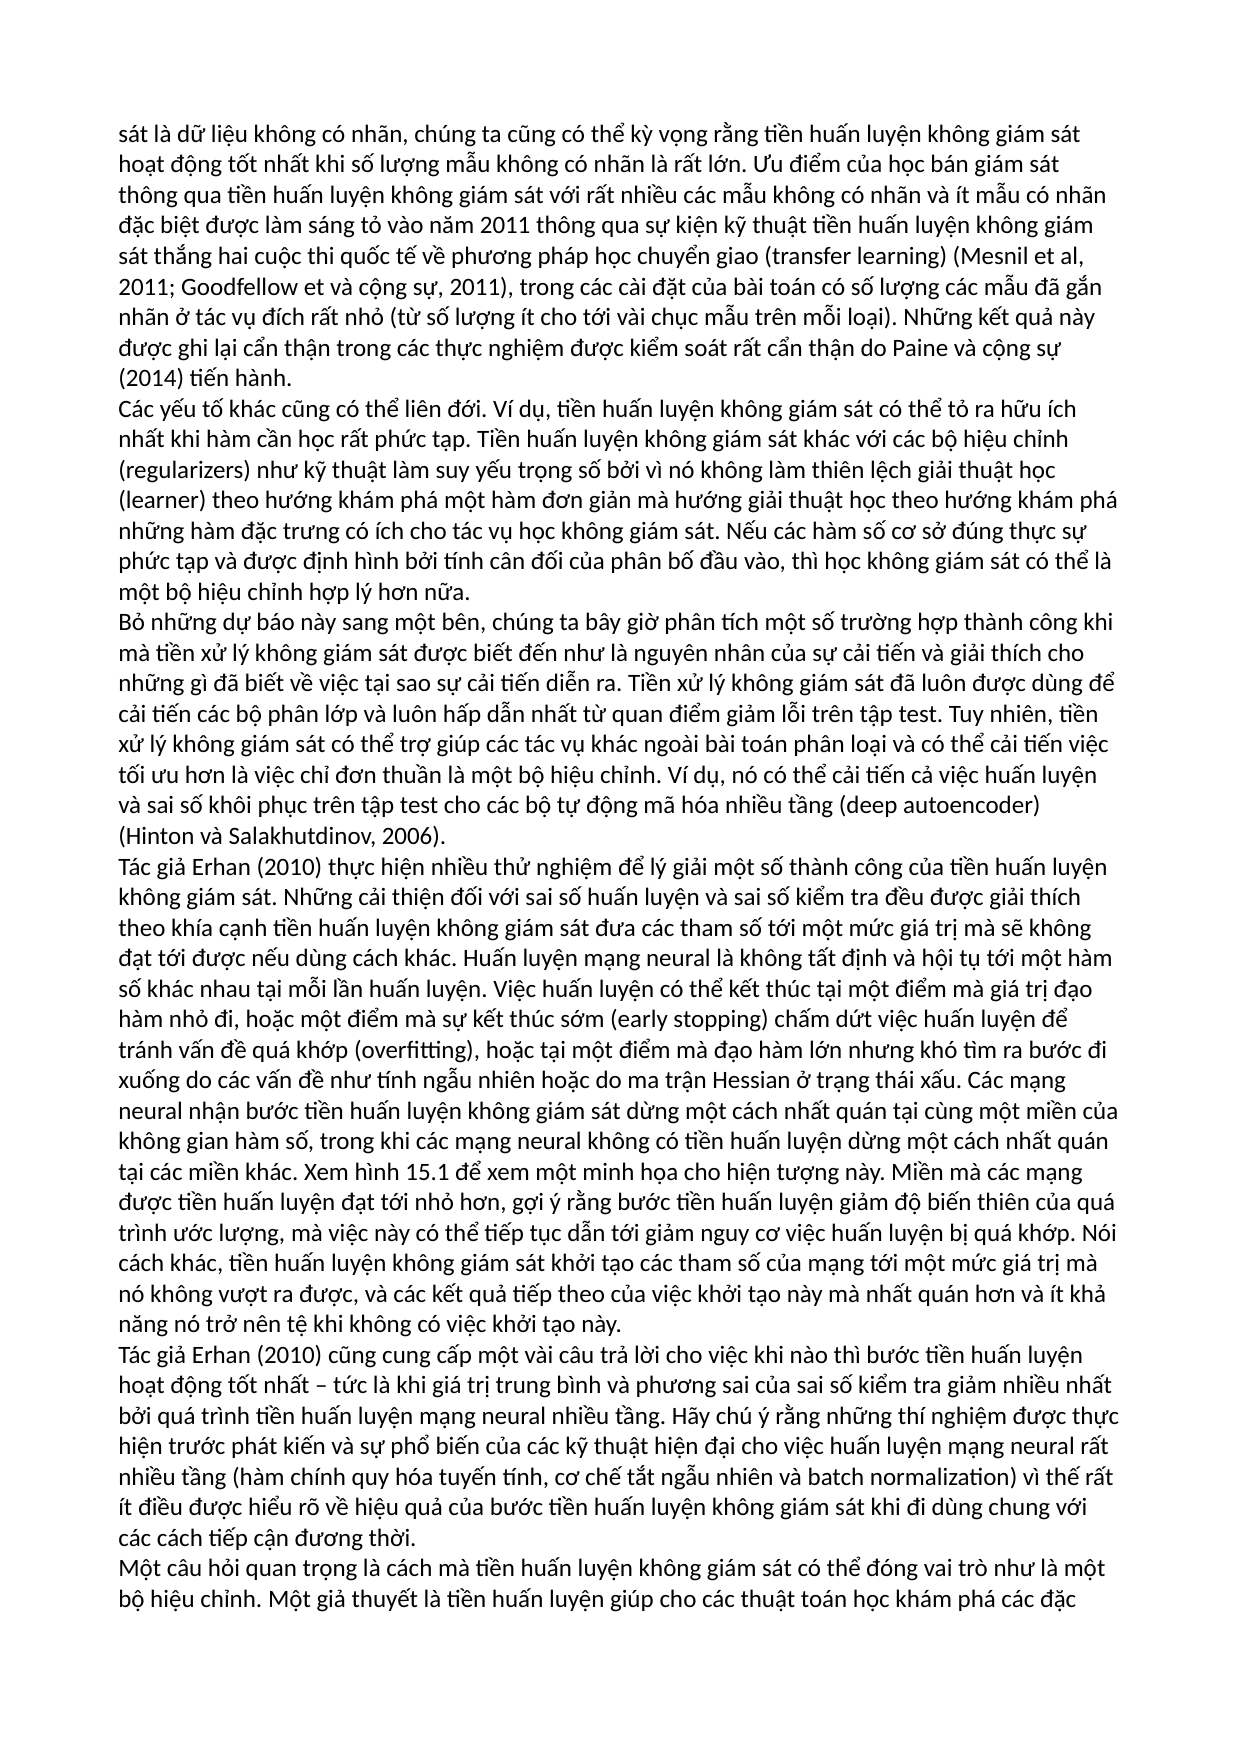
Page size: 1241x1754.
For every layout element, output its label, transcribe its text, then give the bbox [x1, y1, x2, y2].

text sát là dữ liệu không có nhãn, chúng ta cũng có thể kỳ vọng rằng tiền huấn luyện không giám sát hoạt động tốt nhất khi số lượng mẫu không có nhãn là rất lớn. Ưu điểm của học bán giám sát thông qua tiền huấn luyện không giám sát với rất nhiều các mẫu không có nhãn và ít mẫu có nhãn đặc biệt được làm sáng tỏ vào năm 2011 thông qua sự kiện kỹ thuật tiền huấn luyện không giám sát thắng hai cuộc thi quốc tế về phương pháp học chuyển giao (transfer learning) (Mesnil et al, 2011; Goodfellow et và cộng sự, 2011), trong các cài đặt của bài toán có số lượng các mẫu đã gắn nhãn ở tác vụ đích rất nhỏ (từ số lượng ít cho tới vài chục mẫu trên mỗi loại). Những kết quả này được ghi lại cẩn thận trong các thực nghiệm được kiểm soát rất cẩn thận do Paine và cộng sự (2014) tiến hành. [118, 118, 1122, 393]
text Các yếu tố khác cũng có thể liên đới. Ví dụ, tiền huấn luyện không giám sát có thể tỏ ra hữu ích nhất khi hàm cần học rất phức tạp. Tiền huấn luyện không giám sát khác với các bộ hiệu chỉnh (regularizers) như kỹ thuật làm suy yếu trọng số bởi vì nó không làm thiên lệch giải thuật học (learner) theo hướng khám phá một hàm đơn giản mà hướng giải thuật học theo hướng khám phá những hàm đặc trưng có ích cho tác vụ học không giám sát. Nếu các hàm số cơ sở đúng thực sự phức tạp và được định hình bởi tính cân đối của phân bố đầu vào, thì học không giám sát có thể là một bộ hiệu chỉnh hợp lý hơn nữa. [118, 393, 1122, 606]
text Một câu hỏi quan trọng là cách mà tiền huấn luyện không giám sát có thể đóng vai trò như là một bộ hiệu chỉnh. Một giả thuyết là tiền huấn luyện giúp cho các thuật toán học khám phá các đặc [118, 1553, 1122, 1614]
text Bỏ những dự báo này sang một bên, chúng ta bây giờ phân tích một số trường hợp thành công khi mà tiền xử lý không giám sát được biết đến như là nguyên nhân của sự cải tiến và giải thích cho những gì đã biết về việc tại sao sự cải tiến diễn ra. Tiền xử lý không giám sát đã luôn được dùng để cải tiến các bộ phân lớp và luôn hấp dẫn nhất từ quan điểm giảm lỗi trên tập test. Tuy nhiên, tiền xử lý không giám sát có thể trợ giúp các tác vụ khác ngoài bài toán phân loại và có thể cải tiến việc tối ưu hơn là việc chỉ đơn thuần là một bộ hiệu chỉnh. Ví dụ, nó có thể cải tiến cả việc huấn luyện và sai số khôi phục trên tập test cho các bộ tự động mã hóa nhiều tầng (deep autoencoder) (Hinton và Salakhutdinov, 2006). [118, 606, 1122, 851]
text Tác giả Erhan (2010) cũng cung cấp một vài câu trả lời cho việc khi nào thì bước tiền huấn luyện hoạt động tốt nhất – tức là khi giá trị trung bình và phương sai của sai số kiểm tra giảm nhiều nhất bởi quá trình tiền huấn luyện mạng neural nhiều tầng. Hãy chú ý rằng những thí nghiệm được thực hiện trước phát kiến và sự phổ biến của các kỹ thuật hiện đại cho việc huấn luyện mạng neural rất nhiều tầng (hàm chính quy hóa tuyến tính, cơ chế tắt ngẫu nhiên và batch normalization) vì thế rất ít điều được hiểu rõ về hiệu quả của bước tiền huấn luyện không giám sát khi đi dùng chung với các cách tiếp cận đương thời. [118, 1339, 1122, 1553]
text Tác giả Erhan (2010) thực hiện nhiều thử nghiệm để lý giải một số thành công của tiền huấn luyện không giám sát. Những cải thiện đối với sai số huấn luyện và sai số kiểm tra đều được giải thích theo khía cạnh tiền huấn luyện không giám sát đưa các tham số tới một mức giá trị mà sẽ không đạt tới được nếu dùng cách khác. Huấn luyện mạng neural là không tất định và hội tụ tới một hàm số khác nhau tại mỗi lần huấn luyện. Việc huấn luyện có thể kết thúc tại một điểm mà giá trị đạo hàm nhỏ đi, hoặc một điểm mà sự kết thúc sớm (early stopping) chấm dứt việc huấn luyện để tránh vấn đề quá khớp (overfitting), hoặc tại một điểm mà đạo hàm lớn nhưng khó tìm ra bước đi xuống do các vấn đề như tính ngẫu nhiên hoặc do ma trận Hessian ở trạng thái xấu. Các mạng neural nhận bước tiền huấn luyện không giám sát dừng một cách nhất quán tại cùng một miền của không gian hàm số, trong khi các mạng neural không có tiền huấn luyện dừng một cách nhất quán tại các miền khác. Xem hình 15.1 để xem một minh họa cho hiện tượng này. Miền mà các mạng được tiền huấn luyện đạt tới nhỏ hơn, gợi ý rằng bước tiền huấn luyện giảm độ biến thiên của quá trình ước lượng, mà việc này có thể tiếp tục dẫn tới giảm nguy cơ việc huấn luyện bị quá khớp. Nói cách khác, tiền huấn luyện không giám sát khởi tạo các tham số của mạng tới một mức giá trị mà nó không vượt ra được, và các kết quả tiếp theo của việc khởi tạo này mà nhất quán hơn và ít khả năng nó trở nên tệ khi không có việc khởi tạo này. [118, 851, 1122, 1339]
